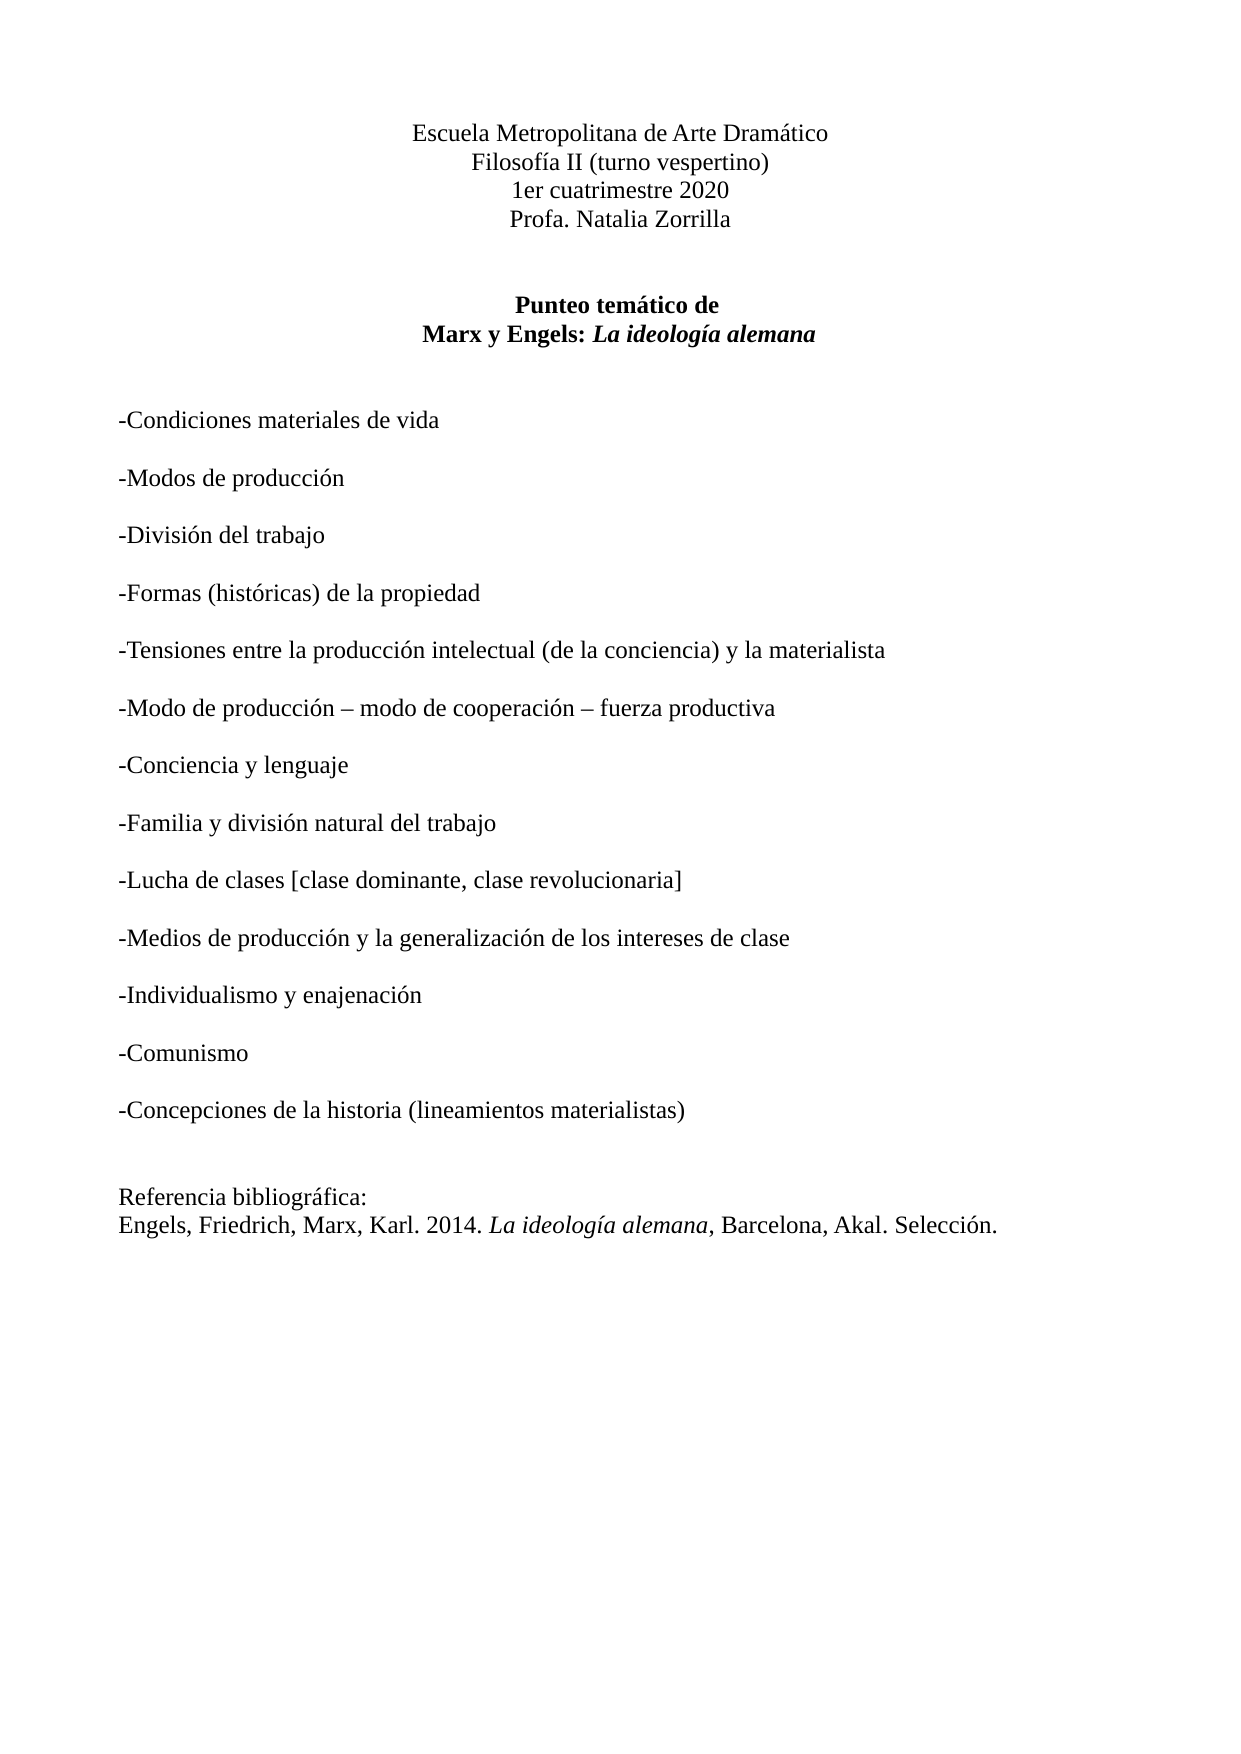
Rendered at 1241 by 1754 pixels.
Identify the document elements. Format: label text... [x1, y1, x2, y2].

text -Condiciones materiales de vida [118, 406, 1122, 434]
text -Familia y división natural del trabajo [118, 808, 1122, 837]
text -Medios de producción y la generalización de los intereses de clase [118, 923, 1122, 952]
text Referencia bibliográfica: [118, 1182, 1122, 1211]
text Punteo temático de Marx y Engels: La ideología alemana [118, 291, 1122, 348]
text -División del trabajo [118, 521, 1122, 549]
text 1er cuatrimestre 2020 [118, 176, 1122, 204]
text -Tensiones entre la producción intelectual (de la conciencia) y la materialista [118, 636, 1122, 664]
text -Modos de producción [118, 463, 1122, 492]
text Engels, Friedrich, Marx, Karl. 2014. La ideología alemana, Barcelona, Akal. Selección. [118, 1211, 1122, 1239]
text Escuela Metropolitana de Arte Dramático [118, 118, 1122, 147]
text Filosofía II (turno vespertino) [118, 147, 1122, 176]
text -Formas (históricas) de la propiedad [118, 578, 1122, 607]
text -Modo de producción – modo de cooperación – fuerza productiva [118, 693, 1122, 722]
text -Individualismo y enajenación [118, 981, 1122, 1009]
text -Comunismo [118, 1038, 1122, 1067]
text -Lucha de clases [clase dominante, clase revolucionaria] [118, 866, 1122, 894]
text -Concepciones de la historia (lineamientos materialistas) [118, 1096, 1122, 1124]
text -Conciencia y lenguaje [118, 751, 1122, 779]
text Profa. Natalia Zorrilla [118, 204, 1122, 233]
